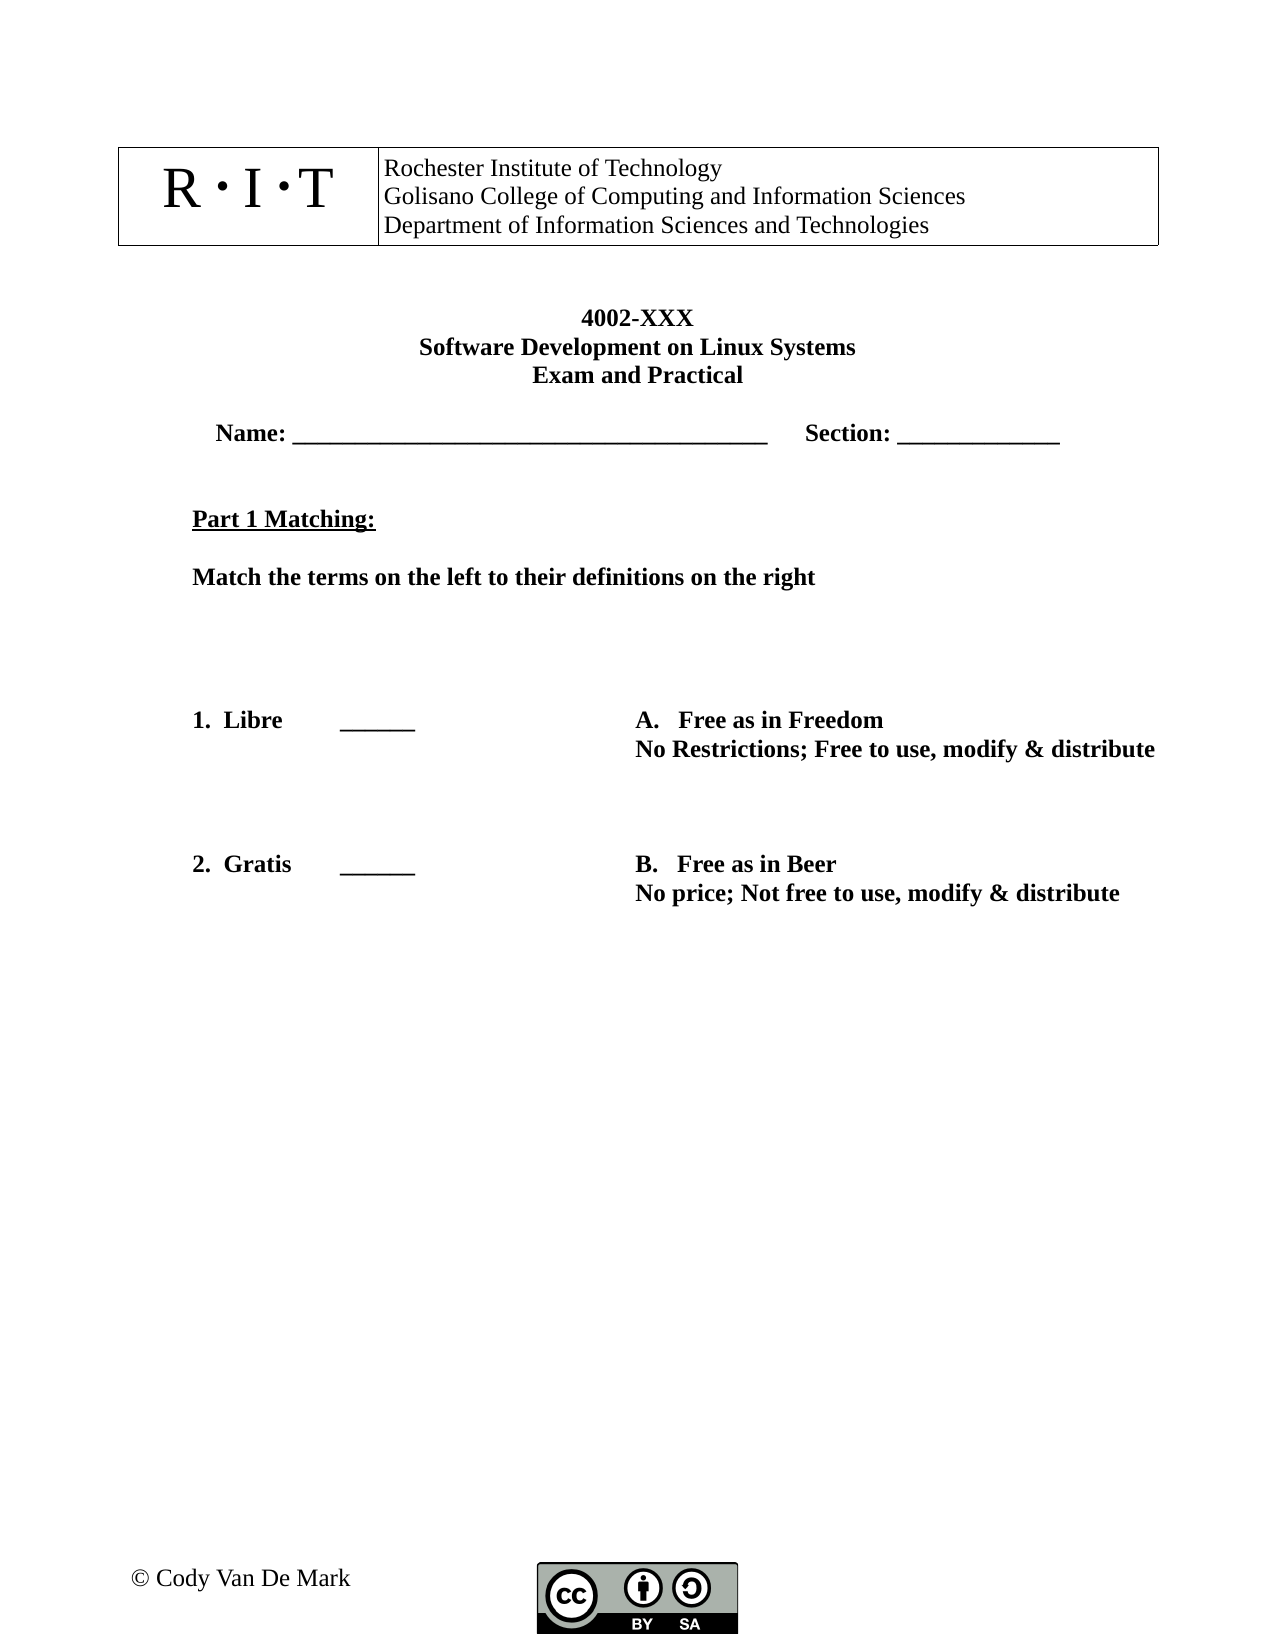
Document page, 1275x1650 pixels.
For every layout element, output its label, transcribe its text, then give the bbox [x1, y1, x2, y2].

text Match the terms on the left to their definitions on the right [118, 533, 1157, 591]
text Software Development on Linux Systems [118, 332, 1157, 361]
text 1. Libre ______ A. Free as in Freedom No Restrictions; Free to use, modify & distribute [118, 706, 1157, 763]
text Exam and Practical [118, 361, 1157, 389]
picture [536, 1562, 739, 1634]
text 4002-XXX [118, 303, 1157, 332]
text Name: ______________________________________ Section: _____________ [118, 418, 1157, 447]
text 2. Gratis ______ B. Free as in Beer No price; Not free to use, modify & distribute [118, 849, 1157, 993]
text Part 1 Matching: [118, 504, 1157, 533]
